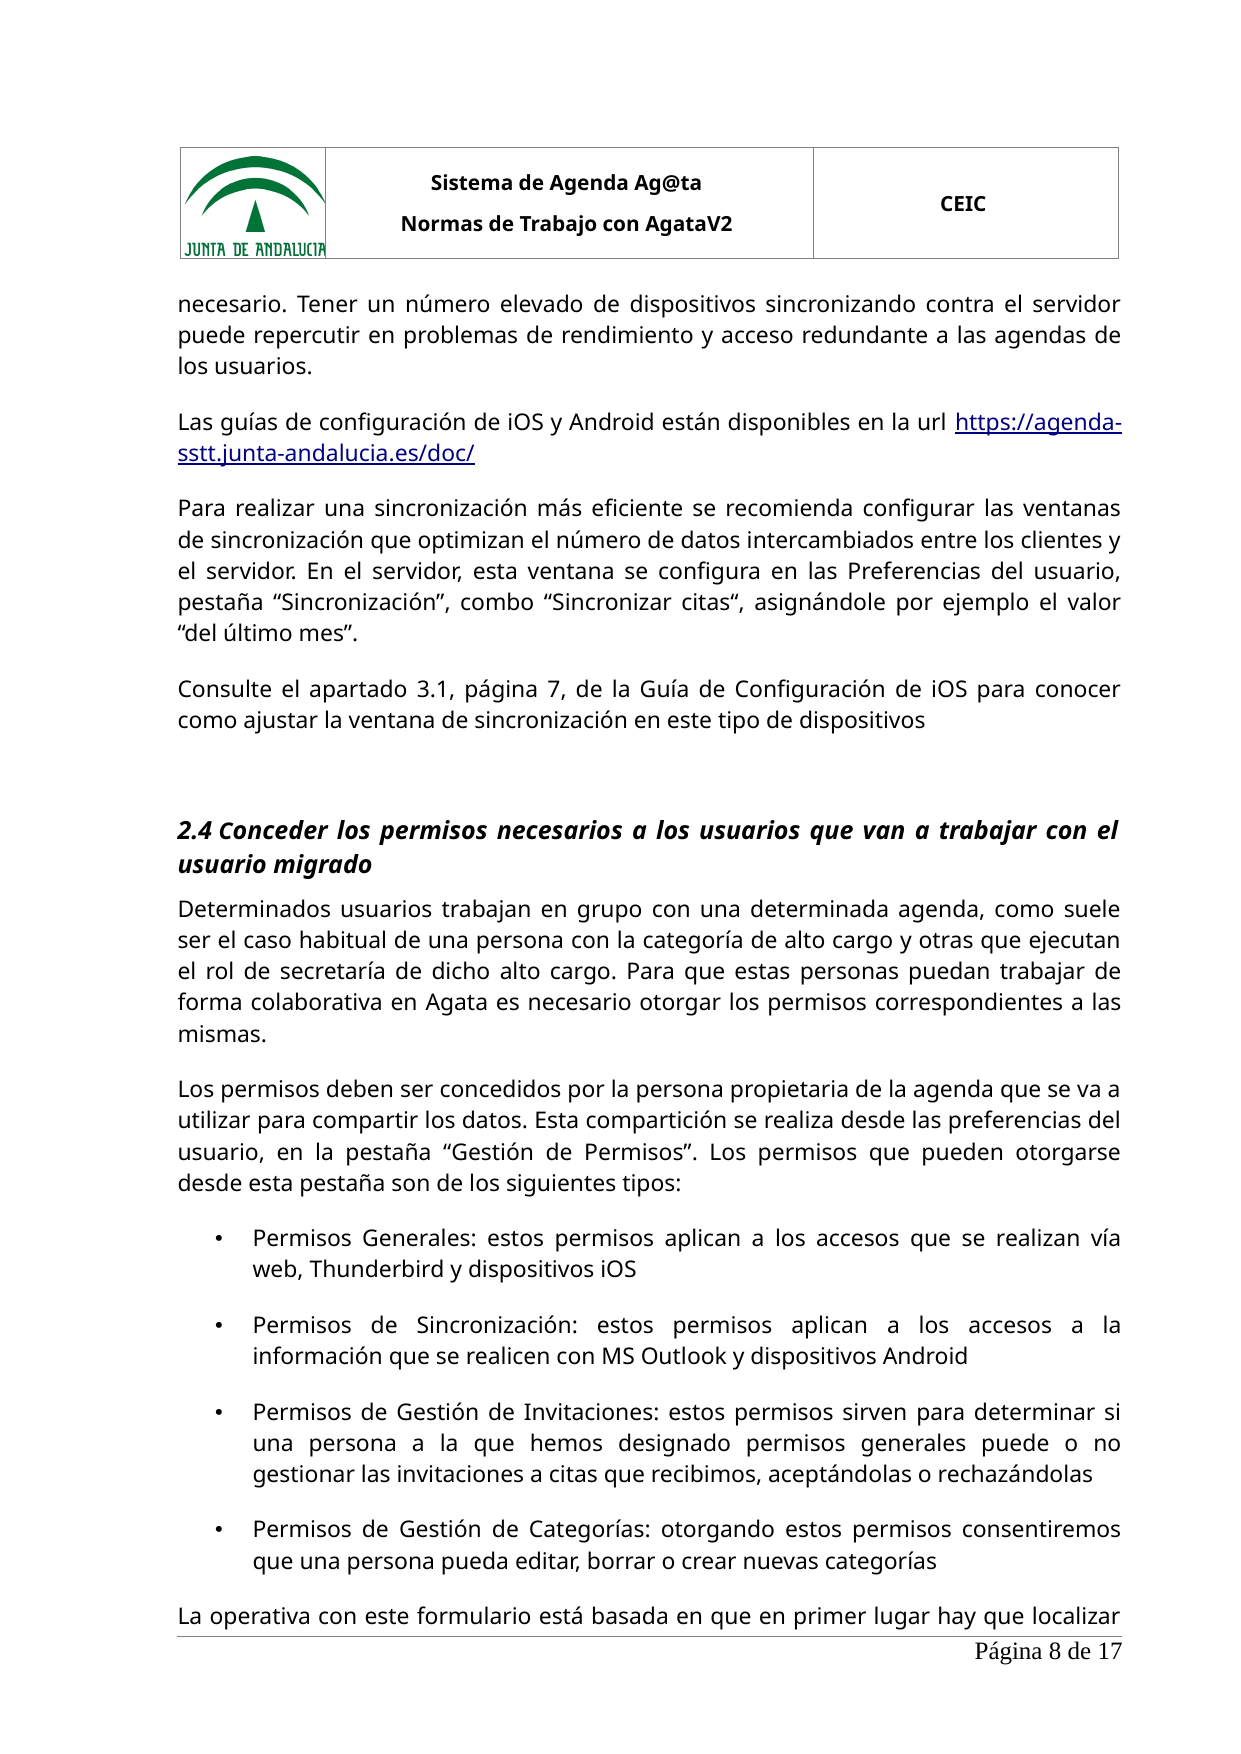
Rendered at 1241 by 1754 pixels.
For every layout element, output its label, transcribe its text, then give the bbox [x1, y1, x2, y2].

picture [184, 156, 325, 256]
text La operativa con este formulario está basada en que en primer lugar hay que localizar [177, 1600, 1122, 1631]
list Permisos de Gestión de Invitaciones: estos permisos sirven para determinar si una persona a la que hemos designado permisos generales puede o no gestionar las invitaciones a citas que recibimos, aceptándolas o rechazándolas [215, 1395, 1122, 1489]
list Permisos de Sincronización: estos permisos aplican a los accesos a la información que se realicen con MS Outlook y dispositivos Android [215, 1309, 1122, 1371]
subtitle Conceder los permisos necesarios a los usuarios que van a trabajar con el usuario migrado [177, 813, 1122, 881]
list Permisos de Gestión de Categorías: otorgando estos permisos consentiremos que una persona pueda editar, borrar o crear nuevas categorías [215, 1513, 1122, 1576]
text Determinados usuarios trabajan en grupo con una determinada agenda, como suele ser el caso habitual de una persona con la categoría de alto cargo y otras que ejecutan el rol de secretaría de dicho alto cargo. Para que estas personas puedan trabajar de forma colaborativa en Agata es necesario otorgar los permisos correspondientes a las mismas. [177, 892, 1122, 1049]
text Las guías de configuración de iOS y Android están disponibles en la url https://agenda-sstt.junta-andalucia.es/doc/ [177, 406, 1122, 468]
text necesario. Tener un número elevado de dispositivos sincronizando contra el servidor puede repercutir en problemas de rendimiento y acceso redundante a las agendas de los usuarios. [177, 288, 1122, 381]
text Consulte el apartado 3.1, página 7, de la Guía de Configuración de iOS para conocer como ajustar la ventana de sincronización en este tipo de dispositivos [177, 673, 1122, 735]
text Para realizar una sincronización más eficiente se recomienda configurar las ventanas de sincronización que optimizan el número de datos intercambiados entre los clientes y el servidor. En el servidor, esta ventana se configura en las Preferencias del usuario, pestaña “Sincronización”, combo “Sincronizar citas“, asignándole por ejemplo el valor “del último mes”. [177, 492, 1122, 648]
list Permisos Generales: estos permisos aplican a los accesos que se realizan vía web, Thunderbird y dispositivos iOS [215, 1222, 1122, 1284]
text Los permisos deben ser concedidos por la persona propietaria de la agenda que se va a utilizar para compartir los datos. Esta compartición se realiza desde las preferencias del usuario, en la pestaña “Gestión de Permisos”. Los permisos que pueden otorgarse desde esta pestaña son de los siguientes tipos: [177, 1073, 1122, 1198]
